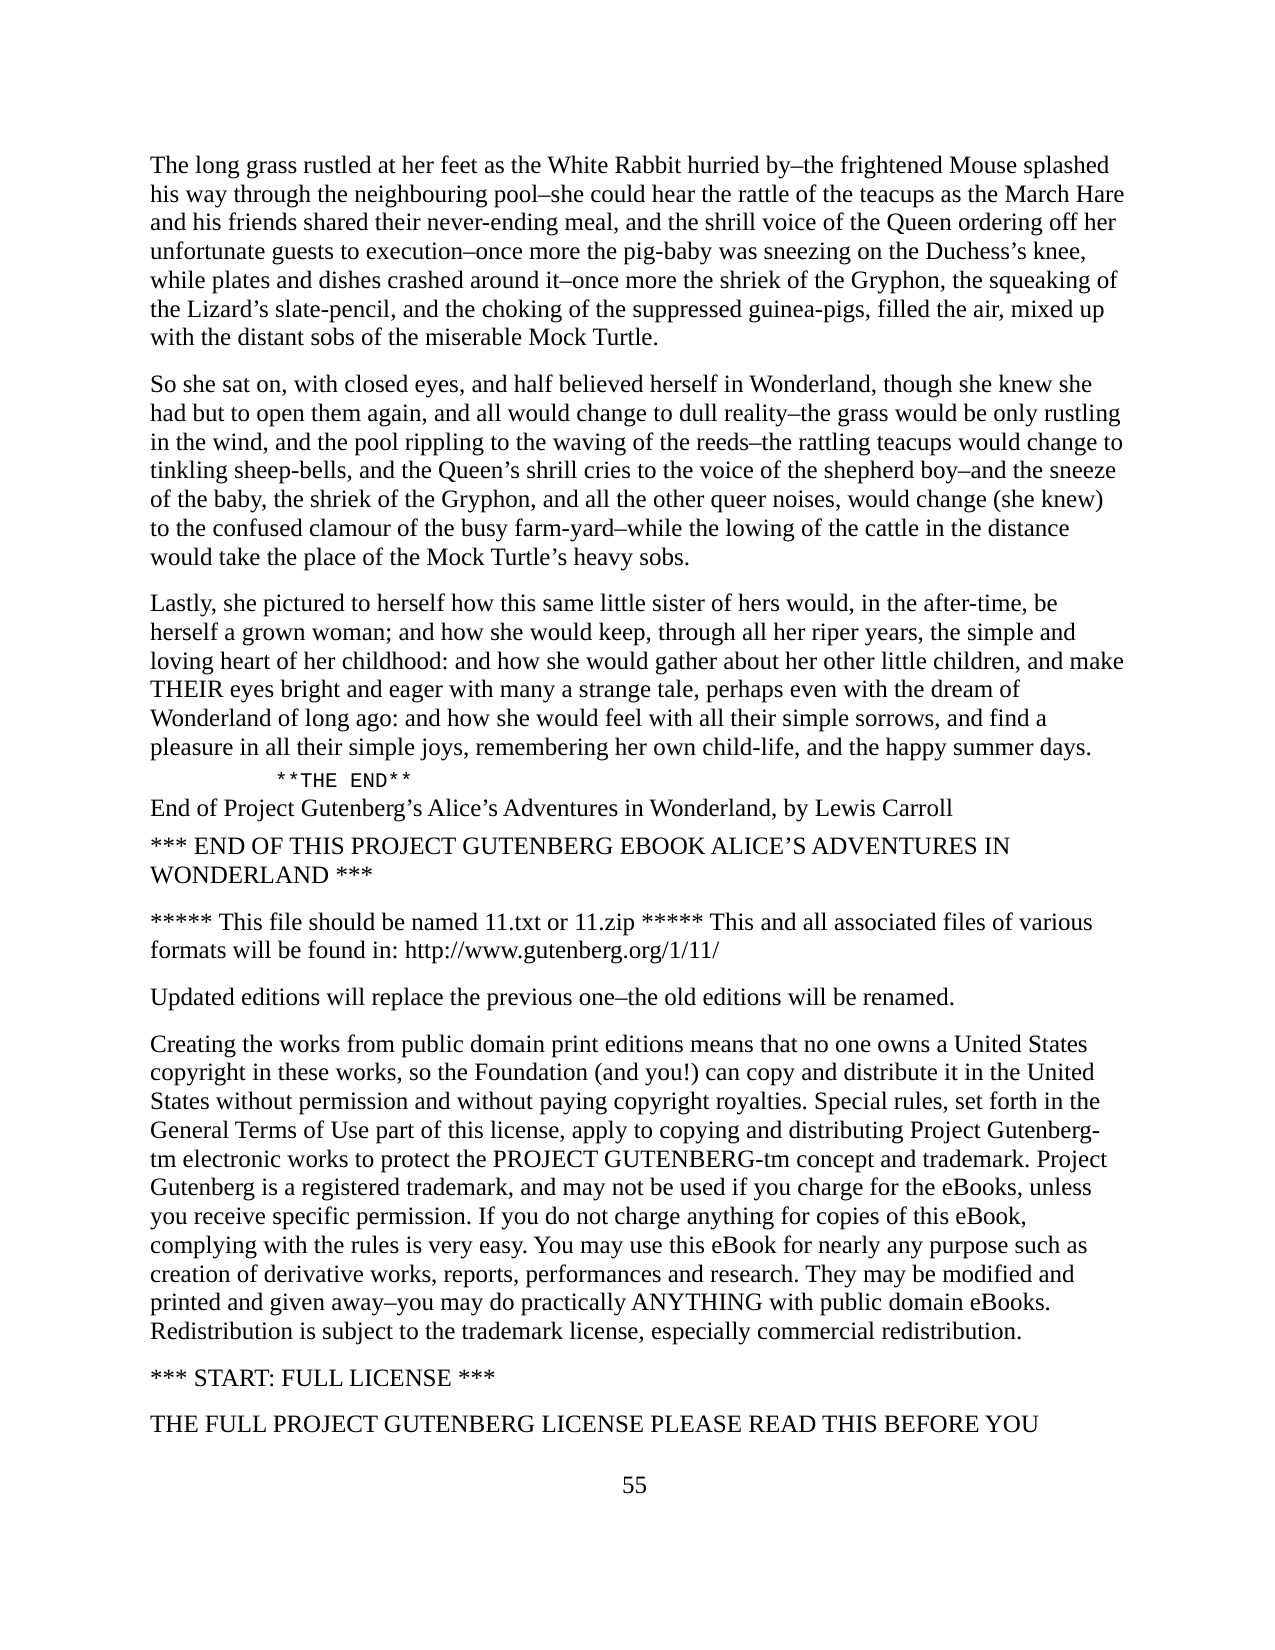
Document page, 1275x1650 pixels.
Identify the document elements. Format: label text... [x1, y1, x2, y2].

text Lastly, she pictured to herself how this same little sister of hers would, in the after-time, be herself a grown woman; and how she would keep, through all her riper years, the simple and loving heart of her childhood: and how she would gather about her other little children, and make THEIR eyes bright and eager with many a strange tale, perhaps even with the dream of Wonderland of long ago: and how she would feel with all their simple sorrows, and find a pleasure in all their simple joys, remembering her own child-life, and the happy summer days. [150, 588, 1125, 761]
text Updated editions will replace the previous one–the old editions will be renamed. [150, 982, 1125, 1011]
text *** START: FULL LICENSE *** [150, 1363, 1125, 1392]
text The long grass rustled at her feet as the White Rabbit hurried by–the frightened Mouse splashed his way through the neighbouring pool–she could hear the rattle of the teacups as the March Hare and his friends shared their never-ending meal, and the shrill voice of the Queen ordering off her unfortunate guests to execution–once more the pig-baby was sneezing on the Duchess’s knee, while plates and dishes crashed around it–once more the shriek of the Gryphon, the squeaking of the Lizard’s slate-pencil, and the choking of the suppressed guinea-pigs, filled the air, mixed up with the distant sobs of the miserable Mock Turtle. [150, 150, 1125, 351]
text THE FULL PROJECT GUTENBERG LICENSE PLEASE READ THIS BEFORE YOU [150, 1409, 1125, 1438]
text So she sat on, with closed eyes, and half believed herself in Wonderland, though she knew she had but to open them again, and all would change to dull reality–the grass would be only rustling in the wind, and the pool rippling to the waving of the reeds–the rattling teacups would change to tinkling sheep-bells, and the Queen’s shrill cries to the voice of the shepherd boy–and the sneeze of the baby, the shriek of the Gryphon, and all the other queer noises, would change (she knew) to the confused clamour of the busy farm-yard–while the lowing of the cattle in the distance would take the place of the Mock Turtle’s heavy sobs. [150, 369, 1125, 570]
text *** END OF THIS PROJECT GUTENBERG EBOOK ALICE’S ADVENTURES IN WONDERLAND *** [150, 831, 1125, 889]
text End of Project Gutenberg’s Alice’s Adventures in Wonderland, by Lewis Carroll [150, 793, 1125, 822]
text ***** This file should be named 11.txt or 11.zip ***** This and all associated files of various formats will be found in: http://www.gutenberg.org/1/11/ [150, 907, 1125, 964]
text Creating the works from public domain print editions means that no one owns a United States copyright in these works, so the Foundation (and you!) can copy and distribute it in the United States without permission and without paying copyright royalties. Special rules, set forth in the General Terms of Use part of this license, apply to copying and distributing Project Gutenberg-tm electronic works to protect the PROJECT GUTENBERG-tm concept and trademark. Project Gutenberg is a registered trademark, and may not be used if you charge for the eBooks, unless you receive specific permission. If you do not charge anything for copies of this eBook, complying with the rules is very easy. You may use this eBook for nearly any purpose such as creation of derivative works, reports, performances and research. They may be modified and printed and given away–you may do practically ANYTHING with public domain eBooks. Redistribution is subject to the trademark license, especially commercial redistribution. [150, 1029, 1125, 1345]
text **THE END** [150, 770, 1125, 793]
